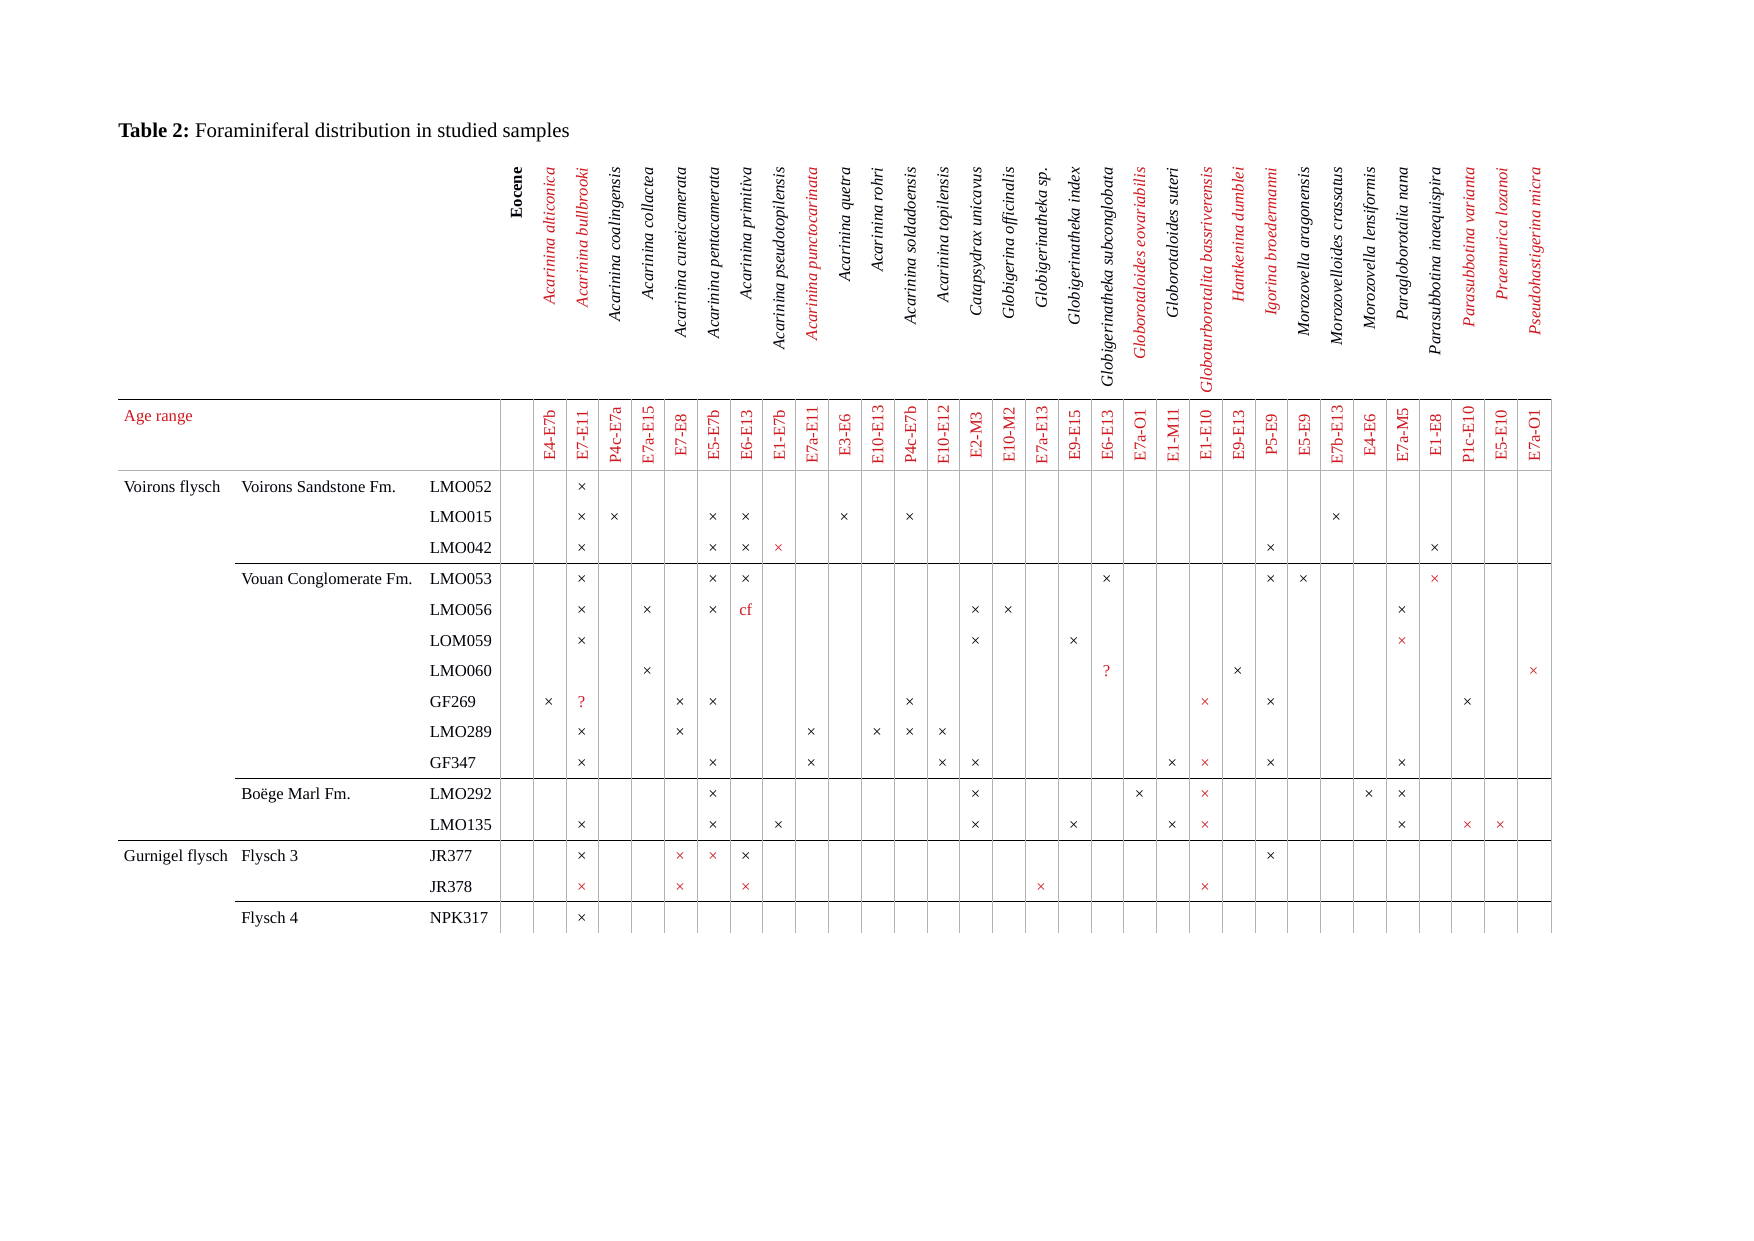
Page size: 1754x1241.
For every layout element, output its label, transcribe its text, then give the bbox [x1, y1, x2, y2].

table_cell [731, 655, 762, 686]
table_cell E6-E13 [1092, 400, 1123, 470]
table_cell [665, 625, 697, 655]
table_cell [1387, 871, 1419, 901]
table_cell [1288, 686, 1320, 716]
table_cell [1059, 471, 1091, 502]
table_cell [1288, 625, 1320, 655]
table_cell [534, 471, 566, 502]
table_cell [1420, 471, 1451, 502]
table_cell [1124, 594, 1156, 624]
table_cell [1452, 594, 1484, 624]
table_cell E7a-E11 [796, 400, 828, 470]
table_cell [862, 747, 894, 778]
table_cell [501, 532, 533, 563]
table_cell [1026, 532, 1058, 563]
table_cell [632, 625, 664, 655]
table_cell [665, 502, 697, 532]
table_cell × [567, 532, 598, 563]
table_cell [632, 471, 664, 502]
table_cell [1518, 686, 1551, 716]
table_cell [534, 809, 566, 839]
table_cell [1387, 564, 1419, 594]
table_cell × [665, 686, 697, 716]
table_cell × [567, 716, 598, 747]
table_cell × [1190, 809, 1222, 839]
table_cell × [1190, 686, 1222, 716]
table_cell × [632, 655, 664, 686]
table_cell [829, 902, 861, 932]
table_cell [1157, 716, 1189, 747]
table_cell [1124, 655, 1156, 686]
table_cell E7a-M5 [1387, 400, 1419, 470]
table_cell × [1190, 747, 1222, 778]
table_cell [862, 686, 894, 716]
table_cell [1354, 716, 1386, 747]
table_cell [1354, 686, 1386, 716]
table_cell × [960, 809, 992, 839]
table_cell LMO015 [424, 502, 500, 532]
table_cell [895, 779, 927, 809]
table_cell [1452, 625, 1484, 655]
table_cell [1485, 747, 1517, 778]
table_cell [1059, 871, 1091, 901]
table_cell [235, 502, 424, 532]
table_cell [632, 502, 664, 532]
table_cell [599, 471, 631, 502]
table_cell [1223, 809, 1255, 839]
table_cell [665, 655, 697, 686]
table_header Eocene [500, 162, 533, 399]
table_cell [665, 779, 697, 809]
table_cell [895, 902, 927, 932]
table_cell [928, 809, 959, 839]
table_cell [796, 594, 828, 624]
table_cell [1518, 625, 1551, 655]
table_cell [895, 594, 927, 624]
table_cell [1518, 502, 1551, 532]
table_cell × [1092, 564, 1123, 594]
table_cell × [928, 747, 959, 778]
table_cell [862, 471, 894, 502]
table_cell LMO042 [424, 532, 500, 563]
table_cell [731, 809, 762, 839]
table_cell [501, 400, 533, 470]
table_cell LMO292 [424, 779, 500, 809]
table_cell [1026, 564, 1058, 594]
table_cell × [632, 594, 664, 624]
table_cell × [1452, 809, 1484, 839]
table_cell [731, 747, 762, 778]
table_cell [1321, 779, 1353, 809]
table_cell × [1420, 564, 1451, 594]
table_cell [1124, 686, 1156, 716]
table_cell [1354, 594, 1386, 624]
table_cell Gurnigel flysch [118, 841, 235, 871]
table_cell [534, 871, 566, 901]
table_cell [1518, 471, 1551, 502]
table_cell [993, 532, 1025, 563]
table_cell [1157, 871, 1189, 901]
table_cell [118, 563, 235, 594]
table_cell [1420, 655, 1451, 686]
table_cell [993, 809, 1025, 839]
table_cell [632, 686, 664, 716]
table_cell [1387, 655, 1419, 686]
table_cell [534, 841, 566, 871]
table_cell [501, 871, 533, 901]
table_cell [1354, 625, 1386, 655]
table_cell [632, 779, 664, 809]
table_cell [829, 471, 861, 502]
table_cell [928, 594, 959, 624]
table_cell × [1485, 809, 1517, 839]
table_cell [1288, 809, 1320, 839]
table_cell E1-E7b [763, 400, 795, 470]
table_cell × [698, 532, 730, 563]
table_cell × [1124, 779, 1156, 809]
table_cell [1518, 716, 1551, 747]
table_cell × [1157, 809, 1189, 839]
table_cell [1026, 841, 1058, 871]
table_cell [1059, 686, 1091, 716]
table_cell E6-E13 [731, 400, 762, 470]
table_cell [1518, 564, 1551, 594]
table_cell [1256, 594, 1287, 624]
table_cell [118, 809, 235, 839]
table_cell [1092, 594, 1123, 624]
table_cell P4c-E7a [599, 400, 631, 470]
table_header Catapsydrax unicavus [960, 162, 992, 399]
table_cell [1518, 841, 1551, 871]
table_cell [829, 747, 861, 778]
table_cell E7a-O1 [1124, 400, 1156, 470]
table_cell × [731, 502, 762, 532]
table_header Acarinina coalingensis [599, 162, 631, 399]
table_cell [763, 686, 795, 716]
table_cell Flysch 3 [235, 841, 424, 871]
table_cell × [665, 871, 697, 901]
table_cell [632, 809, 664, 839]
table_cell [1059, 902, 1091, 932]
table_cell × [731, 532, 762, 563]
table_cell [1190, 625, 1222, 655]
table_cell × [960, 625, 992, 655]
table_cell E5-E7b [698, 400, 730, 470]
table_cell [1321, 594, 1353, 624]
table_cell [1321, 716, 1353, 747]
table_cell [118, 871, 235, 901]
table_cell [895, 871, 927, 901]
table_header Parasubbotina varianta [1452, 162, 1484, 399]
table_cell [796, 532, 828, 563]
table_cell [829, 625, 861, 655]
table_cell [1223, 471, 1255, 502]
table_cell [1223, 594, 1255, 624]
table_cell [698, 655, 730, 686]
table_cell [1026, 502, 1058, 532]
table_cell × [1059, 625, 1091, 655]
table_cell [993, 902, 1025, 932]
table_cell [599, 809, 631, 839]
table_cell [993, 564, 1025, 594]
table_cell [731, 471, 762, 502]
table_cell [928, 625, 959, 655]
table_cell [928, 471, 959, 502]
table_cell [862, 655, 894, 686]
table_cell [599, 716, 631, 747]
table_cell [235, 532, 424, 563]
table_cell [1387, 532, 1419, 563]
table_cell [862, 625, 894, 655]
table_cell [1321, 747, 1353, 778]
table_header Acarinina soldadoensis [894, 162, 927, 399]
table_cell E7a-O1 [1518, 400, 1551, 470]
table_cell [1190, 532, 1222, 563]
table_cell E10-E12 [928, 400, 959, 470]
table_cell × [1387, 779, 1419, 809]
table_header [235, 162, 424, 399]
table_header Globigerina officinalis [993, 162, 1025, 399]
table_cell [1518, 871, 1551, 901]
table_cell [763, 871, 795, 901]
table_cell [993, 841, 1025, 871]
table_cell [763, 502, 795, 532]
table_cell [829, 564, 861, 594]
table_header Acarinina pentacamerata [697, 162, 730, 399]
table_cell [1387, 716, 1419, 747]
table_cell [1354, 747, 1386, 778]
table_cell [1485, 716, 1517, 747]
table_cell [534, 594, 566, 624]
table_header Acarinina cuneicamerata [664, 162, 697, 399]
table_cell [1124, 716, 1156, 747]
table_cell [829, 686, 861, 716]
table_cell [1354, 532, 1386, 563]
table_cell [1092, 502, 1123, 532]
table_cell [501, 716, 533, 747]
table_header Praemurica lozanoi [1485, 162, 1517, 399]
table_cell E7-E8 [665, 400, 697, 470]
table_cell × [534, 686, 566, 716]
table_cell [1485, 841, 1517, 871]
table_cell [796, 471, 828, 502]
table_cell × [928, 716, 959, 747]
table_cell JR378 [424, 871, 500, 901]
table_cell [632, 902, 664, 932]
table_cell [1092, 471, 1123, 502]
table_cell × [763, 809, 795, 839]
table_cell [501, 809, 533, 839]
table_cell [118, 594, 235, 624]
table_cell [895, 471, 927, 502]
table_cell × [1256, 686, 1287, 716]
table_cell [534, 625, 566, 655]
table_cell [1157, 502, 1189, 532]
table_cell × [567, 471, 598, 502]
table_cell [829, 716, 861, 747]
table_cell × [1190, 871, 1222, 901]
table_cell × [1256, 747, 1287, 778]
table_cell E5-E9 [1288, 400, 1320, 470]
table_cell × [698, 686, 730, 716]
table_cell [1157, 471, 1189, 502]
table_cell [1059, 716, 1091, 747]
table_cell [928, 502, 959, 532]
table_cell [862, 809, 894, 839]
table_cell [1485, 779, 1517, 809]
table_cell [1223, 625, 1255, 655]
table_cell E7a-E15 [632, 400, 664, 470]
table_cell [960, 871, 992, 901]
table_cell Vouan Conglomerate Fm. [235, 564, 424, 594]
table_cell × [1256, 532, 1287, 563]
table_cell [599, 871, 631, 901]
table_cell [501, 902, 533, 932]
table_cell [993, 686, 1025, 716]
table_cell [1420, 902, 1451, 932]
table_cell [118, 686, 235, 716]
table_cell [1288, 902, 1320, 932]
table_cell [1452, 779, 1484, 809]
table_cell [928, 686, 959, 716]
table_cell [1485, 471, 1517, 502]
table_cell × [698, 564, 730, 594]
table_cell [829, 655, 861, 686]
table_cell [731, 716, 762, 747]
table_cell × [1387, 747, 1419, 778]
table_cell [829, 779, 861, 809]
table_cell [1256, 625, 1287, 655]
table_cell [1321, 841, 1353, 871]
table_cell × [1190, 779, 1222, 809]
table_cell [665, 564, 697, 594]
table_cell [796, 809, 828, 839]
table_cell [763, 779, 795, 809]
table_cell [632, 716, 664, 747]
table_cell [1452, 502, 1484, 532]
table_cell [928, 871, 959, 901]
table_cell [1124, 564, 1156, 594]
table_cell [1420, 841, 1451, 871]
table_cell × [1256, 564, 1287, 594]
table_cell [118, 716, 235, 747]
table_cell [1354, 871, 1386, 901]
table_cell [632, 871, 664, 901]
table_cell [1321, 471, 1353, 502]
table_cell × [567, 502, 598, 532]
table_cell [698, 471, 730, 502]
table_cell [1387, 902, 1419, 932]
table_cell [928, 902, 959, 932]
table_cell [960, 902, 992, 932]
table_cell [1321, 686, 1353, 716]
table_cell × [665, 716, 697, 747]
table_cell [829, 841, 861, 871]
table_cell E5-E10 [1485, 400, 1517, 470]
table_cell [567, 779, 598, 809]
text Table 2: Foraminiferal distribution in studied samples [118, 118, 1636, 142]
table_cell [1026, 471, 1058, 502]
table_cell [1059, 779, 1091, 809]
table_cell [567, 655, 598, 686]
table_cell [1026, 686, 1058, 716]
table_cell [534, 902, 566, 932]
table_cell [501, 747, 533, 778]
table_cell [1452, 532, 1484, 563]
table_cell [1092, 779, 1123, 809]
table_cell [993, 502, 1025, 532]
table_cell [1092, 902, 1123, 932]
table_cell [1485, 532, 1517, 563]
table_cell [1157, 902, 1189, 932]
table_cell [960, 532, 992, 563]
table_cell [1256, 471, 1287, 502]
table_cell [599, 779, 631, 809]
table_cell E1-E10 [1190, 400, 1222, 470]
table_header Morozovelloides crassatus [1320, 162, 1353, 399]
table_cell [731, 625, 762, 655]
table_cell [1157, 655, 1189, 686]
table_cell [862, 902, 894, 932]
table_cell [1059, 532, 1091, 563]
table_cell [235, 871, 424, 901]
table_cell [1256, 655, 1287, 686]
table_cell [960, 471, 992, 502]
table_cell [1420, 871, 1451, 901]
table_cell [993, 747, 1025, 778]
table_cell [534, 779, 566, 809]
table_cell [1354, 471, 1386, 502]
table_cell [1288, 747, 1320, 778]
table_cell E1-E8 [1420, 400, 1451, 470]
table_cell [1190, 502, 1222, 532]
table_cell × [567, 841, 598, 871]
table_cell [1190, 471, 1222, 502]
table_cell [1190, 902, 1222, 932]
table_cell [1420, 779, 1451, 809]
table_cell [1288, 871, 1320, 901]
table_cell [1059, 594, 1091, 624]
table_cell × [1420, 532, 1451, 563]
table_cell [1256, 779, 1287, 809]
table_cell P4c-E7b [895, 400, 927, 470]
table_cell [665, 902, 697, 932]
table_cell × [698, 747, 730, 778]
table_cell × [796, 716, 828, 747]
table_cell E7a-E13 [1026, 400, 1058, 470]
table_header Morozovella aragonensis [1288, 162, 1320, 399]
table_cell [928, 655, 959, 686]
table_cell Voirons flysch [118, 471, 235, 502]
table_cell × [567, 594, 598, 624]
table_header Globorotaloides eovariabilis [1124, 162, 1156, 399]
table_cell [534, 716, 566, 747]
table_cell [862, 502, 894, 532]
table_cell [599, 686, 631, 716]
table_cell [1288, 471, 1320, 502]
table_cell [698, 871, 730, 901]
table_cell [1157, 532, 1189, 563]
table_cell [1190, 716, 1222, 747]
table_cell [1387, 686, 1419, 716]
table_cell [1288, 655, 1320, 686]
table_cell [829, 809, 861, 839]
table_cell [665, 594, 697, 624]
table_cell [632, 564, 664, 594]
table_cell [1026, 902, 1058, 932]
table_cell [1157, 625, 1189, 655]
table_cell [665, 532, 697, 563]
table_cell [1518, 594, 1551, 624]
table_cell [895, 841, 927, 871]
table_header Globigerinatheka index [1058, 162, 1091, 399]
table_cell [1256, 871, 1287, 901]
table_cell [118, 532, 235, 563]
table_cell × [731, 841, 762, 871]
table_cell [665, 471, 697, 502]
table_cell [895, 532, 927, 563]
table_cell × [1354, 779, 1386, 809]
table_cell [1485, 625, 1517, 655]
table_cell [1452, 871, 1484, 901]
table_cell [1452, 841, 1484, 871]
table_cell [862, 594, 894, 624]
table_cell [993, 716, 1025, 747]
table_cell [862, 532, 894, 563]
table_cell [1387, 471, 1419, 502]
table_cell [1288, 841, 1320, 871]
table_cell [1354, 564, 1386, 594]
table_cell [1026, 655, 1058, 686]
table_cell [763, 625, 795, 655]
table_header Paragloborotalia nana [1386, 162, 1419, 399]
table_cell [731, 902, 762, 932]
table_cell [1124, 532, 1156, 563]
table_cell × [698, 502, 730, 532]
table_header Acarinina bullbrooki [566, 162, 599, 399]
table_cell LMO053 [424, 564, 500, 594]
table_cell [829, 594, 861, 624]
table_cell [1485, 902, 1517, 932]
table_cell × [567, 871, 598, 901]
table_cell [1092, 686, 1123, 716]
table_cell × [895, 686, 927, 716]
table_cell [1420, 625, 1451, 655]
table_header Acarinina quetra [828, 162, 861, 399]
table_cell E7b-E13 [1321, 400, 1353, 470]
table_cell [895, 564, 927, 594]
table_cell [235, 686, 424, 716]
table_cell × [1223, 655, 1255, 686]
table_cell [1223, 902, 1255, 932]
table_cell [1223, 779, 1255, 809]
table_cell × [698, 809, 730, 839]
table_cell [1223, 532, 1255, 563]
table_cell [1321, 809, 1353, 839]
table_cell × [698, 594, 730, 624]
table_cell [1518, 779, 1551, 809]
table_cell [928, 532, 959, 563]
table_cell × [567, 902, 598, 932]
table_cell [1288, 779, 1320, 809]
table_cell × [1288, 564, 1320, 594]
table_cell [1354, 809, 1386, 839]
table_cell [1124, 809, 1156, 839]
table_cell × [1387, 809, 1419, 839]
table_cell × [993, 594, 1025, 624]
table_cell [235, 655, 424, 686]
table_cell [1518, 532, 1551, 563]
table_cell [1092, 747, 1123, 778]
table_cell × [567, 625, 598, 655]
table_cell [763, 902, 795, 932]
table_cell E7-E11 [567, 400, 598, 470]
table_header Globigerinatheka sp. [1025, 162, 1058, 399]
table_cell [1485, 564, 1517, 594]
table_cell [1288, 532, 1320, 563]
table_cell × [1026, 871, 1058, 901]
table_cell ? [567, 686, 598, 716]
table_cell [501, 625, 533, 655]
table_cell [1223, 871, 1255, 901]
table_cell ? [1092, 655, 1123, 686]
table_cell × [698, 779, 730, 809]
table_header [424, 162, 500, 399]
table_cell × [1256, 841, 1287, 871]
table_cell [1485, 871, 1517, 901]
table_cell [501, 594, 533, 624]
table_cell [118, 901, 235, 932]
table_cell [960, 655, 992, 686]
table_cell [1059, 564, 1091, 594]
table_cell [763, 564, 795, 594]
table_cell [763, 841, 795, 871]
table_cell [862, 779, 894, 809]
table_cell [1518, 809, 1551, 839]
table_cell E10-M2 [993, 400, 1025, 470]
table_cell [1256, 902, 1287, 932]
table_cell [698, 625, 730, 655]
table_cell [1485, 502, 1517, 532]
table_cell [235, 400, 424, 470]
table_cell [1124, 471, 1156, 502]
table_cell E2-M3 [960, 400, 992, 470]
table_cell [796, 779, 828, 809]
table_cell [1124, 502, 1156, 532]
table_header Globoturborotalita bassriverensis [1189, 162, 1222, 399]
table_header Morozovella lensiformis [1353, 162, 1386, 399]
table_cell [1354, 902, 1386, 932]
table_cell [1420, 502, 1451, 532]
table_cell [235, 625, 424, 655]
table_cell [960, 502, 992, 532]
table_cell [501, 655, 533, 686]
table_cell [235, 809, 424, 839]
table_cell × [895, 502, 927, 532]
table_cell [1223, 686, 1255, 716]
table_cell [993, 625, 1025, 655]
table_cell E9-E15 [1059, 400, 1091, 470]
table_cell × [829, 502, 861, 532]
table_cell [1321, 902, 1353, 932]
table_cell [1387, 841, 1419, 871]
table_cell [1452, 655, 1484, 686]
table_cell [1321, 564, 1353, 594]
table_header Hantkenina dumblei [1222, 162, 1255, 399]
table_cell [895, 655, 927, 686]
table_cell [501, 564, 533, 594]
table_header Acarinina rohri [861, 162, 894, 399]
table_cell [599, 625, 631, 655]
table_cell × [599, 502, 631, 532]
table_cell [763, 716, 795, 747]
table_cell [501, 779, 533, 809]
table_cell LMO289 [424, 716, 500, 747]
table_cell [1518, 902, 1551, 932]
table_cell × [796, 747, 828, 778]
table_header Acarinina collactea [631, 162, 664, 399]
table_cell [1321, 532, 1353, 563]
table_cell [1124, 625, 1156, 655]
table_cell [829, 871, 861, 901]
table_cell [1223, 841, 1255, 871]
table_cell [1190, 594, 1222, 624]
table_cell LMO056 [424, 594, 500, 624]
table_cell [1059, 655, 1091, 686]
table_cell GF347 [424, 747, 500, 778]
table_cell [763, 594, 795, 624]
table_cell [1026, 779, 1058, 809]
table_cell [1092, 625, 1123, 655]
table_cell [960, 841, 992, 871]
table_cell [599, 902, 631, 932]
table_cell [763, 471, 795, 502]
table_cell [534, 655, 566, 686]
table_cell × [1518, 655, 1551, 686]
table_cell [118, 747, 235, 778]
table_header Pseudohastigerina micra [1517, 162, 1551, 399]
table_cell [1124, 902, 1156, 932]
table_cell [1420, 594, 1451, 624]
table_cell × [895, 716, 927, 747]
table_cell [1157, 779, 1189, 809]
table_cell GF269 [424, 686, 500, 716]
table_cell NPK317 [424, 902, 500, 932]
table_cell [1092, 809, 1123, 839]
table_cell [796, 871, 828, 901]
table_cell [1420, 686, 1451, 716]
table_cell [993, 871, 1025, 901]
table_cell [895, 747, 927, 778]
table_header [118, 162, 235, 399]
table_cell [1354, 502, 1386, 532]
table_cell [731, 686, 762, 716]
table_cell × [567, 809, 598, 839]
table_header Acarinina pseudotopilensis [763, 162, 796, 399]
table_cell [1321, 625, 1353, 655]
table_cell [829, 532, 861, 563]
table_cell [1223, 502, 1255, 532]
table_cell [501, 502, 533, 532]
table_cell [1026, 594, 1058, 624]
table_cell [599, 532, 631, 563]
table_cell [235, 747, 424, 778]
table_cell [1092, 871, 1123, 901]
table_cell [1288, 716, 1320, 747]
table_cell Age range [118, 400, 235, 470]
table_cell [599, 655, 631, 686]
table_cell LMO052 [424, 471, 500, 502]
table_cell [796, 902, 828, 932]
table_header Globigerinatheka subconglobata [1091, 162, 1124, 399]
table_cell [1354, 655, 1386, 686]
table_cell [632, 532, 664, 563]
table_cell [1420, 747, 1451, 778]
table_cell [534, 564, 566, 594]
table_cell × [731, 871, 762, 901]
table_cell [1124, 871, 1156, 901]
table_cell [993, 779, 1025, 809]
table_cell [1452, 471, 1484, 502]
table_cell [632, 841, 664, 871]
table_cell [1485, 594, 1517, 624]
table_cell [118, 778, 235, 809]
table_cell [1026, 716, 1058, 747]
table_cell × [665, 841, 697, 871]
table_cell [118, 655, 235, 686]
table_cell [698, 716, 730, 747]
table_cell [534, 532, 566, 563]
table_cell [862, 841, 894, 871]
table_cell [1059, 747, 1091, 778]
table_cell [118, 625, 235, 655]
table_cell [895, 809, 927, 839]
table_cell [1256, 502, 1287, 532]
table_cell [731, 779, 762, 809]
table_cell [632, 747, 664, 778]
table_header Acarinina primitiva [730, 162, 763, 399]
table_cell [1321, 871, 1353, 901]
table_cell [534, 747, 566, 778]
table_cell Boëge Marl Fm. [235, 779, 424, 809]
table_cell [1223, 747, 1255, 778]
table_cell [1092, 532, 1123, 563]
table_cell P5-E9 [1256, 400, 1287, 470]
table_cell [698, 902, 730, 932]
table_cell [993, 655, 1025, 686]
table_cell [1321, 655, 1353, 686]
table_cell [1452, 747, 1484, 778]
table_cell × [731, 564, 762, 594]
table_cell [534, 502, 566, 532]
table_header Acarinina topilensis [927, 162, 959, 399]
table_cell [1518, 747, 1551, 778]
table_cell [1485, 655, 1517, 686]
table_cell [1256, 809, 1287, 839]
table_cell [665, 747, 697, 778]
table_cell [1288, 594, 1320, 624]
table_cell × [1059, 809, 1091, 839]
table_cell [118, 502, 235, 532]
table_header Igorina broedermanni [1255, 162, 1288, 399]
table_cell [599, 564, 631, 594]
table_cell LOM059 [424, 625, 500, 655]
table_cell [599, 594, 631, 624]
table_cell [928, 841, 959, 871]
table_cell [1223, 716, 1255, 747]
table_cell [1452, 564, 1484, 594]
table_cell E9-E13 [1223, 400, 1255, 470]
table_cell Voirons Sandstone Fm. [235, 471, 424, 502]
table_cell [763, 747, 795, 778]
table_cell × [960, 594, 992, 624]
table_cell [235, 716, 424, 747]
table_cell [1223, 564, 1255, 594]
table_cell × [1387, 625, 1419, 655]
table_cell E10-E13 [862, 400, 894, 470]
table_cell [501, 471, 533, 502]
table_cell [796, 686, 828, 716]
table_cell × [960, 747, 992, 778]
table_cell [1092, 716, 1123, 747]
table_cell [1157, 841, 1189, 871]
table_cell × [567, 564, 598, 594]
table_cell [1420, 716, 1451, 747]
table_cell [993, 471, 1025, 502]
table_cell [1190, 841, 1222, 871]
table_header Acarinina punctocarinata [796, 162, 828, 399]
table_cell [235, 594, 424, 624]
table_cell [960, 686, 992, 716]
table_cell [928, 779, 959, 809]
table_cell [1124, 747, 1156, 778]
table_cell [862, 871, 894, 901]
table_cell [796, 841, 828, 871]
table_cell [1092, 841, 1123, 871]
table_cell × [1157, 747, 1189, 778]
table_cell [796, 502, 828, 532]
table_cell [763, 655, 795, 686]
table_header Acarinina alticonica [533, 162, 566, 399]
table_header Globorotaloides suteri [1156, 162, 1189, 399]
table_cell [1420, 809, 1451, 839]
table_cell LMO060 [424, 655, 500, 686]
table_cell [796, 564, 828, 594]
table_cell [1452, 716, 1484, 747]
table_cell [599, 841, 631, 871]
table_cell [1256, 716, 1287, 747]
table_cell [928, 564, 959, 594]
table_cell × [1321, 502, 1353, 532]
table_cell [1157, 594, 1189, 624]
table_cell × [698, 841, 730, 871]
table_cell × [567, 747, 598, 778]
table_cell × [763, 532, 795, 563]
table_cell [501, 686, 533, 716]
table_cell [960, 564, 992, 594]
table_cell [1485, 686, 1517, 716]
table_cell cf [731, 594, 762, 624]
table_cell [1387, 502, 1419, 532]
table_cell [1157, 686, 1189, 716]
table_cell × [960, 779, 992, 809]
table_cell [1026, 747, 1058, 778]
table_cell [665, 809, 697, 839]
table_cell E1-M11 [1157, 400, 1189, 470]
table_cell P1c-E10 [1452, 400, 1484, 470]
table_cell E4-E7b [534, 400, 566, 470]
table_cell [1059, 502, 1091, 532]
table_cell E3-E6 [829, 400, 861, 470]
table_cell [960, 716, 992, 747]
table_header Parasubbotina inaequispira [1419, 162, 1452, 399]
table_cell [862, 564, 894, 594]
table_cell [1288, 502, 1320, 532]
table_cell [1026, 809, 1058, 839]
table_cell [424, 400, 500, 470]
table_cell [1452, 902, 1484, 932]
table_cell [599, 747, 631, 778]
table_cell [1124, 841, 1156, 871]
table_cell × [1452, 686, 1484, 716]
table_cell × [1387, 594, 1419, 624]
table_cell [1059, 841, 1091, 871]
table_cell [796, 625, 828, 655]
table_cell [796, 655, 828, 686]
table_cell E4-E6 [1354, 400, 1386, 470]
table_cell [1190, 655, 1222, 686]
table_cell [1026, 625, 1058, 655]
table_cell Flysch 4 [235, 902, 424, 932]
table_cell [895, 625, 927, 655]
table_cell JR377 [424, 841, 500, 871]
table_cell LMO135 [424, 809, 500, 839]
table_cell [501, 841, 533, 871]
table_cell × [862, 716, 894, 747]
table_cell [1354, 841, 1386, 871]
table_cell [1190, 564, 1222, 594]
table_cell [1157, 564, 1189, 594]
